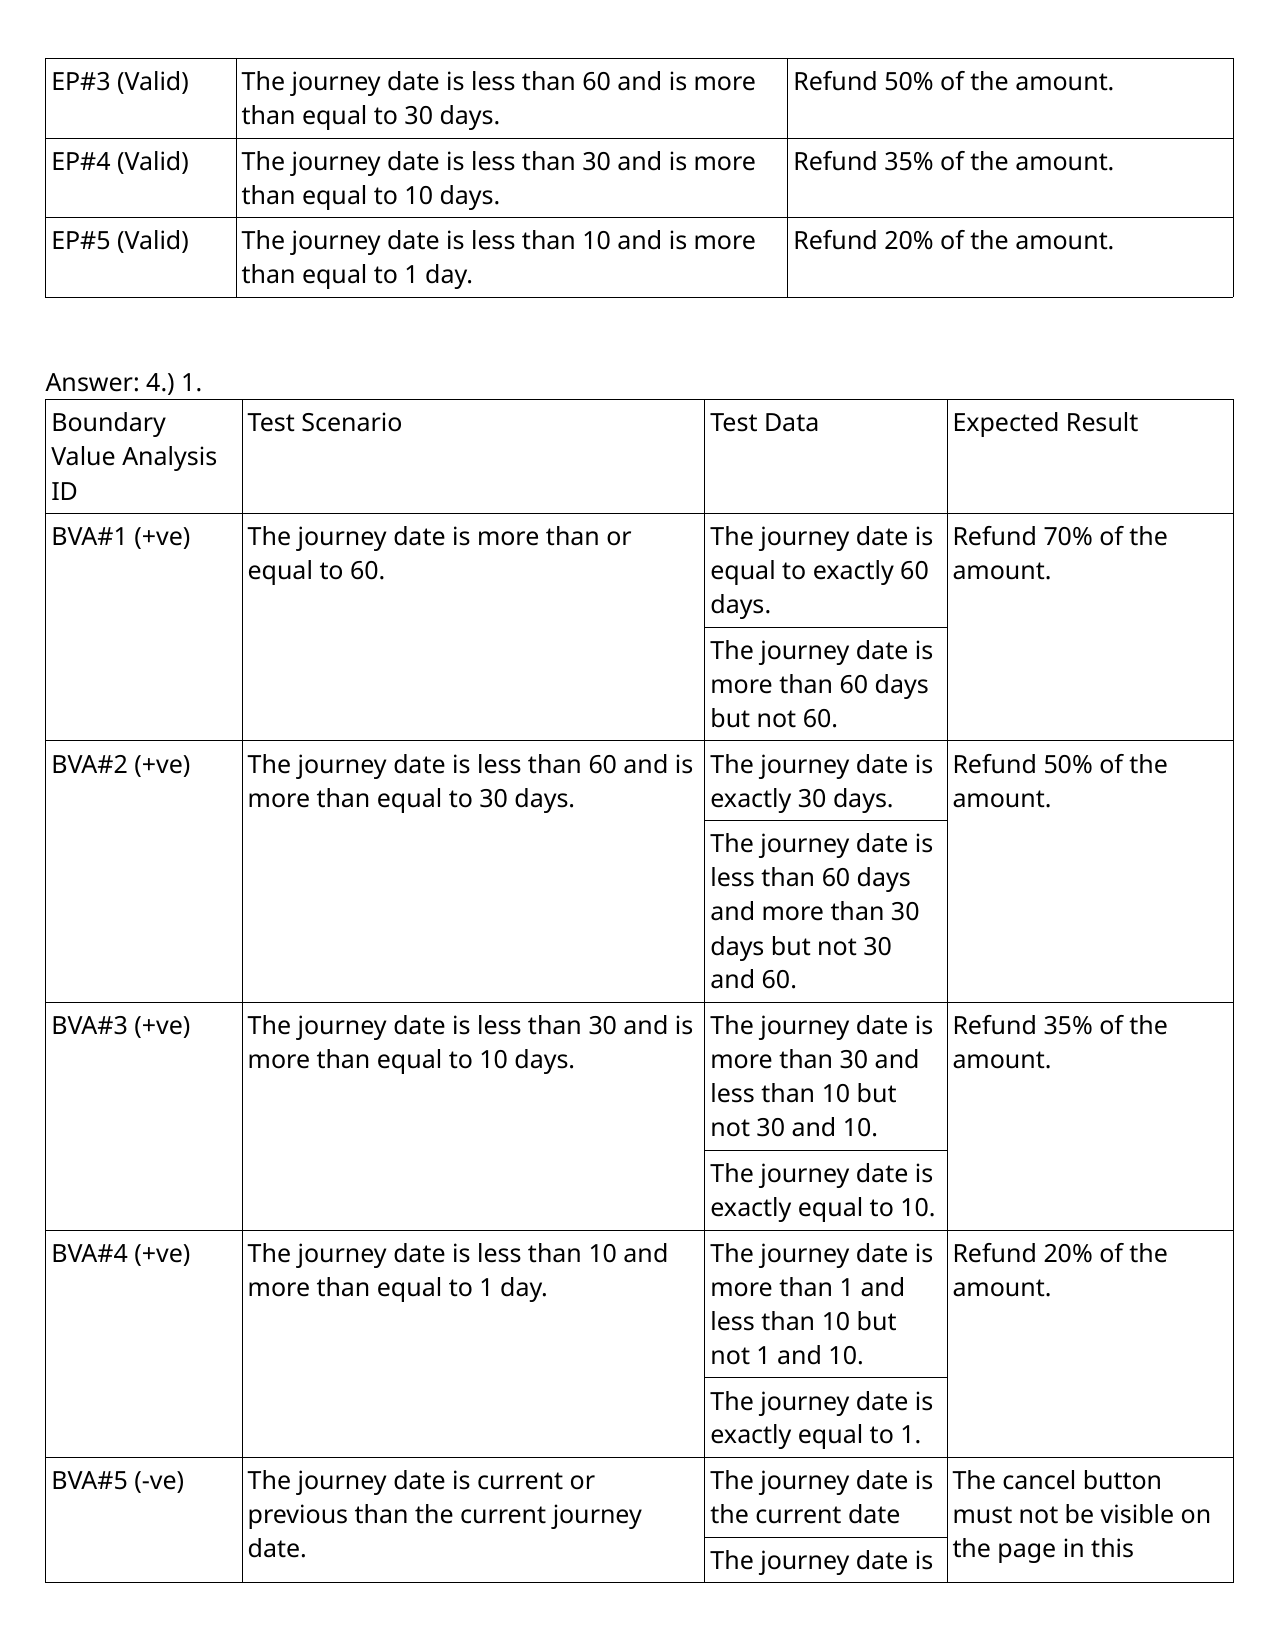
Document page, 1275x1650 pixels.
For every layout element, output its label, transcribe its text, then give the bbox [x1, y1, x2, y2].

table_cell Refund 70% of the amount. [948, 514, 1233, 740]
table_cell Refund 50% of the amount. [948, 741, 1233, 1002]
table_cell BVA#4 (+ve) [46, 1231, 242, 1457]
table_cell BVA#5 (-ve) [46, 1458, 242, 1582]
text Answer: 4.) 1. [45, 365, 1233, 399]
table_cell EP#3 (Valid) [46, 59, 236, 137]
table_cell Refund 50% of the amount. [788, 59, 1233, 137]
table_cell BVA#3 (+ve) [46, 1003, 242, 1229]
table_header Boundary Value Analysis ID [46, 400, 242, 513]
table_cell The journey date is less than 30 and is more than equal to 10 days. [243, 1003, 704, 1229]
table_cell The journey date is less than 10 and more than equal to 1 day. [243, 1231, 704, 1457]
table_header Expected Result [948, 400, 1233, 513]
table_cell BVA#2 (+ve) [46, 741, 242, 1002]
table_cell The journey date is the current date [705, 1458, 947, 1537]
table_cell The journey date is less than 10 and is more than equal to 1 day. [237, 218, 787, 297]
table_cell The journey date is [705, 1538, 947, 1582]
table_cell The journey date is exactly 30 days. [705, 741, 947, 820]
table_cell The journey date is more than 30 and less than 10 but not 30 and 10. [705, 1003, 947, 1150]
table_cell Refund 20% of the amount. [788, 218, 1233, 297]
table_cell The journey date is more than or equal to 60. [243, 514, 704, 740]
table_header Test Data [705, 400, 947, 513]
table_cell EP#4 (Valid) [46, 139, 236, 217]
table_cell The journey date is equal to exactly 60 days. [705, 514, 947, 627]
table_cell Refund 35% of the amount. [788, 139, 1233, 217]
table_cell EP#5 (Valid) [46, 218, 236, 297]
table_cell The journey date is more than 60 days but not 60. [705, 628, 947, 740]
table_cell The journey date is exactly equal to 10. [705, 1151, 947, 1229]
table_cell The journey date is less than 60 and is more than equal to 30 days. [237, 59, 787, 137]
table_header Test Scenario [243, 400, 704, 513]
table_cell Refund 20% of the amount. [948, 1231, 1233, 1457]
table_cell The journey date is exactly equal to 1. [705, 1378, 947, 1457]
table_cell The journey date is less than 60 days and more than 30 days but not 30 and 60. [705, 821, 947, 1002]
table_cell BVA#1 (+ve) [46, 514, 242, 740]
table_cell Refund 35% of the amount. [948, 1003, 1233, 1229]
table_cell The journey date is less than 30 and is more than equal to 10 days. [237, 139, 787, 217]
table_cell The journey date is more than 1 and less than 10 but not 1 and 10. [705, 1231, 947, 1377]
table_cell The journey date is current or previous than the current journey date. [243, 1458, 704, 1582]
table_cell The journey date is less than 60 and is more than equal to 30 days. [243, 741, 704, 1002]
table_cell The cancel button must not be visible on the page in this [948, 1458, 1233, 1582]
